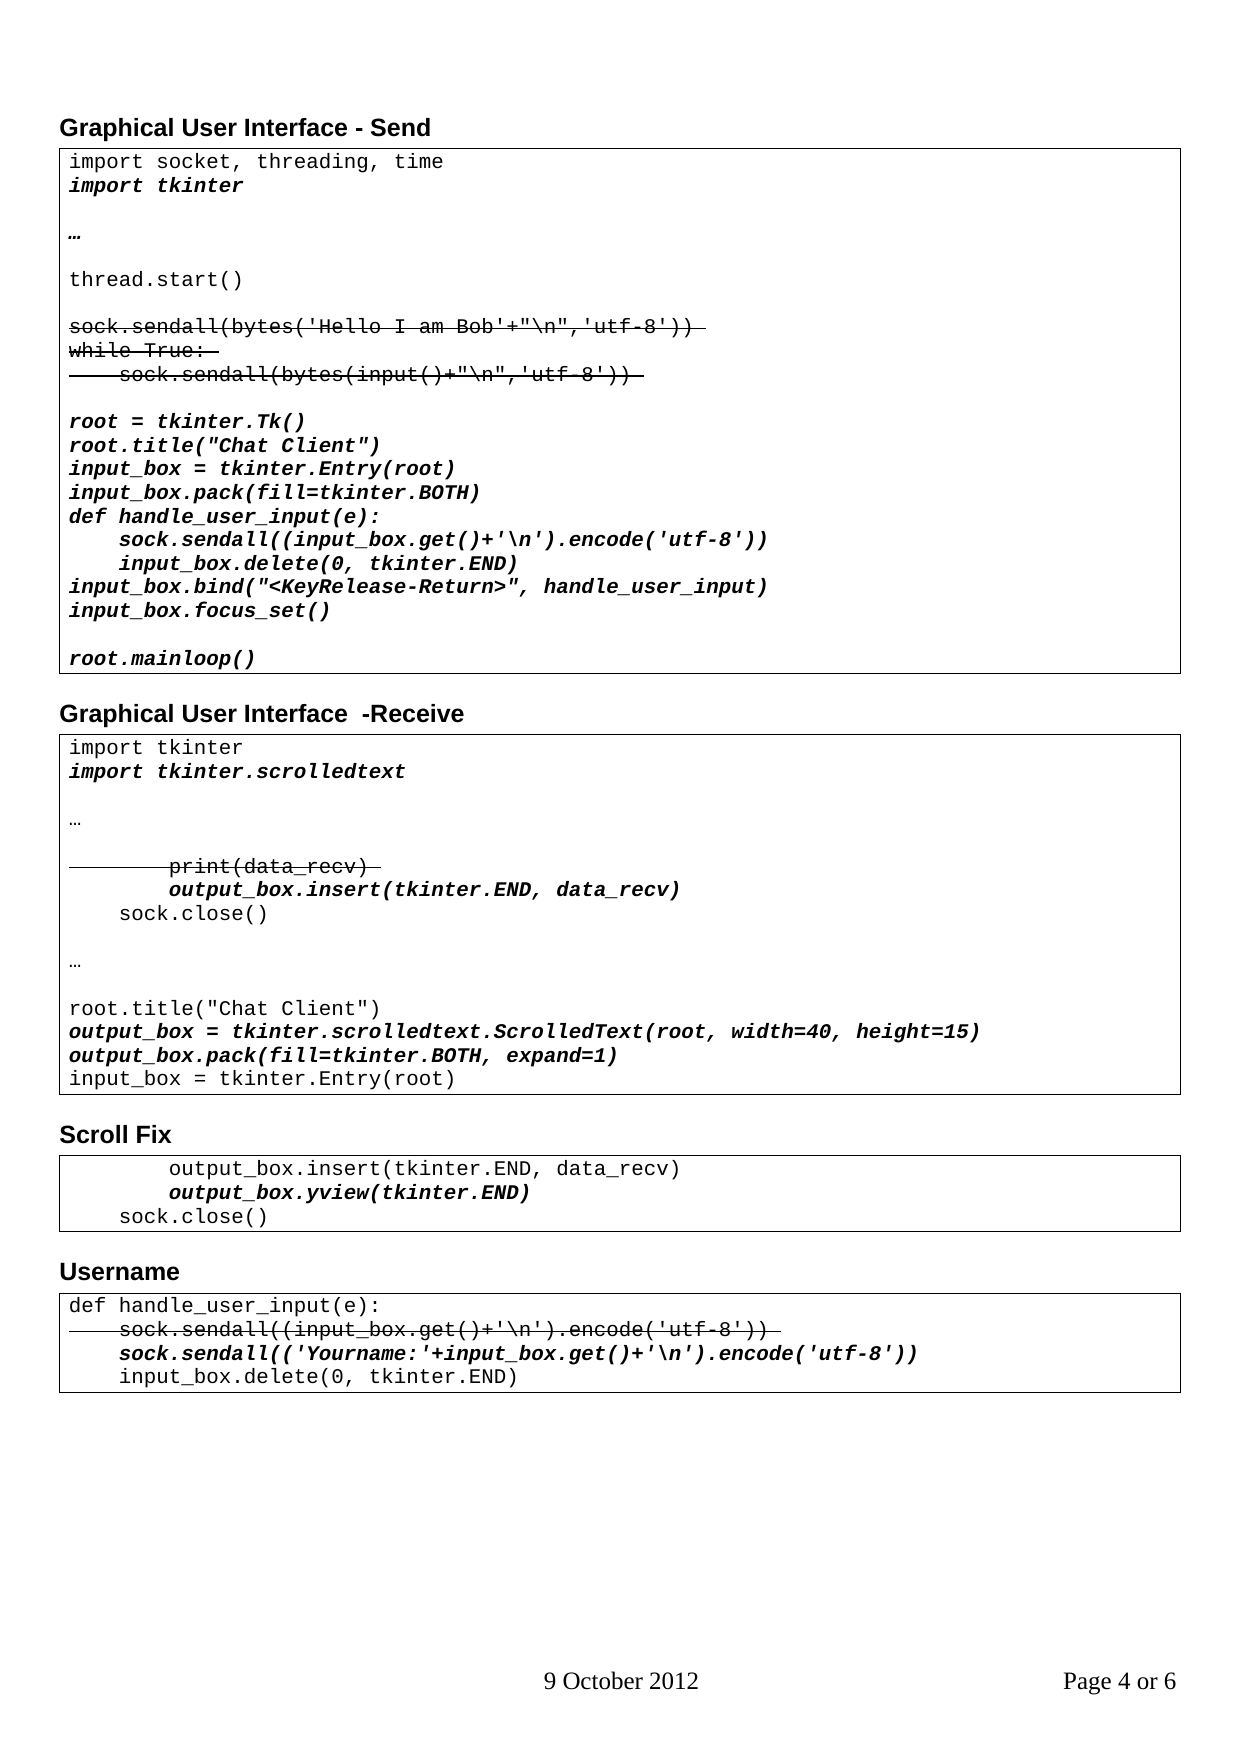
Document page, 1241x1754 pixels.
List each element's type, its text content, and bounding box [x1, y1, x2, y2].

text sock.close() [60, 900, 1180, 927]
text root.title("Chat Client") [60, 994, 1180, 1018]
text root.mainloop() [60, 644, 1180, 673]
text input_box.focus_set() [60, 597, 1180, 624]
subtitle Graphical User Interface - Send [59, 113, 1181, 142]
text input_box.delete(0, tkinter.END) [60, 1363, 1180, 1392]
text sock.sendall((input_box.get()+'\n').encode('utf-8')) [60, 526, 1180, 550]
text input_box = tkinter.Entry(root) [60, 455, 1180, 479]
text print(data_recv) [60, 852, 1180, 876]
text import tkinter [60, 171, 1180, 198]
text sock.sendall(bytes('Hello I am Bob'+"\n",'utf-8')) [60, 313, 1180, 337]
text output_box.insert(tkinter.END, data_recv) [60, 1156, 1180, 1179]
text output_box.pack(fill=tkinter.BOTH, expand=1) [60, 1042, 1180, 1065]
text … [60, 219, 1180, 246]
subtitle Username [59, 1257, 1181, 1286]
text sock.sendall(('Yourname:'+input_box.get()+'\n').encode('utf-8')) [60, 1340, 1180, 1363]
text thread.start() [60, 266, 1180, 293]
text import tkinter.scrolledtext [60, 758, 1180, 785]
text root.title("Chat Client") [60, 432, 1180, 455]
text sock.close() [60, 1202, 1180, 1231]
subtitle Scroll Fix [59, 1120, 1181, 1149]
text sock.sendall(bytes(input()+"\n",'utf-8')) [60, 361, 1180, 387]
text def handle_user_input(e): [60, 1294, 1180, 1316]
text input_box = tkinter.Entry(root) [60, 1065, 1180, 1094]
text import tkinter [60, 735, 1180, 758]
text input_box.bind("<KeyRelease-Return>", handle_user_input) [60, 573, 1180, 597]
text … [60, 947, 1180, 974]
text … [60, 805, 1180, 832]
text output_box.insert(tkinter.END, data_recv) [60, 876, 1180, 900]
text input_box.delete(0, tkinter.END) [60, 550, 1180, 573]
text root = tkinter.Tk() [60, 408, 1180, 432]
text sock.sendall((input_box.get()+'\n').encode('utf-8')) [60, 1316, 1180, 1340]
text import socket, threading, time [60, 149, 1180, 171]
text def handle_user_input(e): [60, 502, 1180, 526]
text output_box.yview(tkinter.END) [60, 1179, 1180, 1202]
text output_box = tkinter.scrolledtext.ScrolledText(root, width=40, height=15) [60, 1018, 1180, 1042]
text while True: [60, 337, 1180, 361]
subtitle Graphical User Interface -Receive [59, 699, 1181, 728]
text input_box.pack(fill=tkinter.BOTH) [60, 479, 1180, 502]
